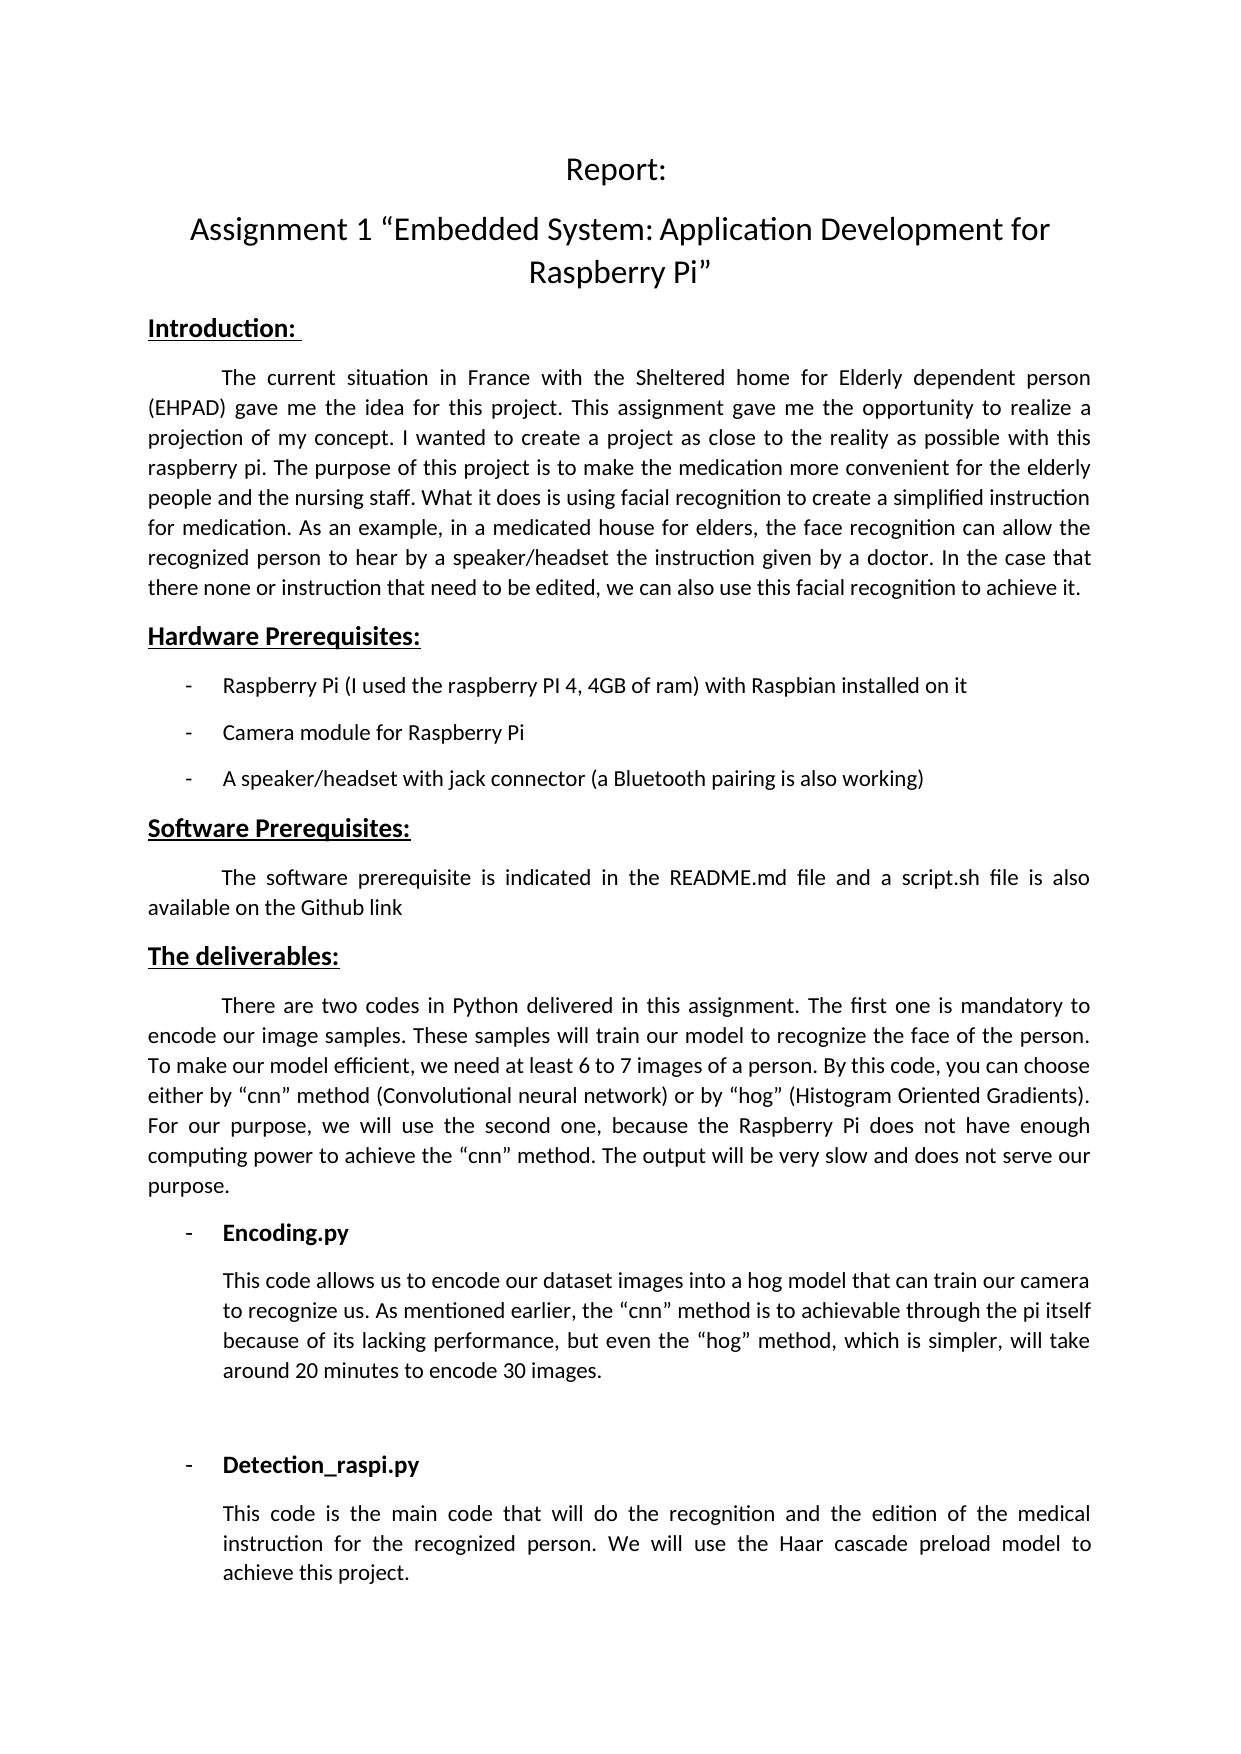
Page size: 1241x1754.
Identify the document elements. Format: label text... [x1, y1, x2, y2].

list Encoding.py [185, 1217, 1093, 1248]
text Software Prerequisites: [148, 811, 1093, 844]
text The software prerequisite is indicated in the README.md file and a script.sh file is also available on the Github link [148, 863, 1093, 921]
text Report: [148, 148, 1093, 188]
text Introduction: [148, 312, 1093, 344]
list This code is the main code that will do the recognition and the edition of the medical instruction for the recognized person. We will use the Haar cascade preload model to achieve this project. [223, 1499, 1093, 1587]
list A speaker/headset with jack connector (a Bluetooth pairing is also working) [185, 764, 1093, 792]
list Detection_raspi.py [185, 1449, 1093, 1480]
list Raspberry Pi (I used the raspberry PI 4, 4GB of ram) with Raspbian installed on it [185, 671, 1093, 699]
text Assignment 1 “Embedded System: Application Development for Raspberry Pi” [148, 208, 1093, 292]
text Hardware Prerequisites: [148, 619, 1093, 652]
text The current situation in France with the Sheltered home for Elderly dependent person (EHPAD) gave me the idea for this project. This assignment gave me the opportunity to realize a projection of my concept. I wanted to create a project as close to the reality as possible with this raspberry pi. The purpose of this project is to make the medication more convenient for the elderly people and the nursing staff. What it does is using facial recognition to create a simplified instruction for medication. As an example, in a medicated house for elders, the face recognition can allow the recognized person to hear by a speaker/headset the instruction given by a doctor. In the case that there none or instruction that need to be edited, we can also use this facial recognition to achieve it. [148, 363, 1093, 601]
text The deliverables: [148, 939, 1093, 972]
list This code allows us to encode our dataset images into a hog model that can train our camera to recognize us. As mentioned earlier, the “cnn” method is to achievable through the pi itself because of its lacking performance, but even the “hog” method, which is simpler, will take around 20 minutes to encode 30 images. [223, 1267, 1093, 1384]
list Camera module for Raspberry Pi [185, 718, 1093, 746]
text There are two codes in Python delivered in this assignment. The first one is mandatory to encode our image samples. These samples will train our model to recognize the face of the person. To make our model efficient, we need at least 6 to 7 images of a person. By this code, you can choose either by “cnn” method (Convolutional neural network) or by “hog” (Histogram Oriented Gradients). For our purpose, we will use the second one, because the Raspberry Pi does not have enough computing power to achieve the “cnn” method. The output will be very slow and does not serve our purpose. [148, 991, 1093, 1199]
